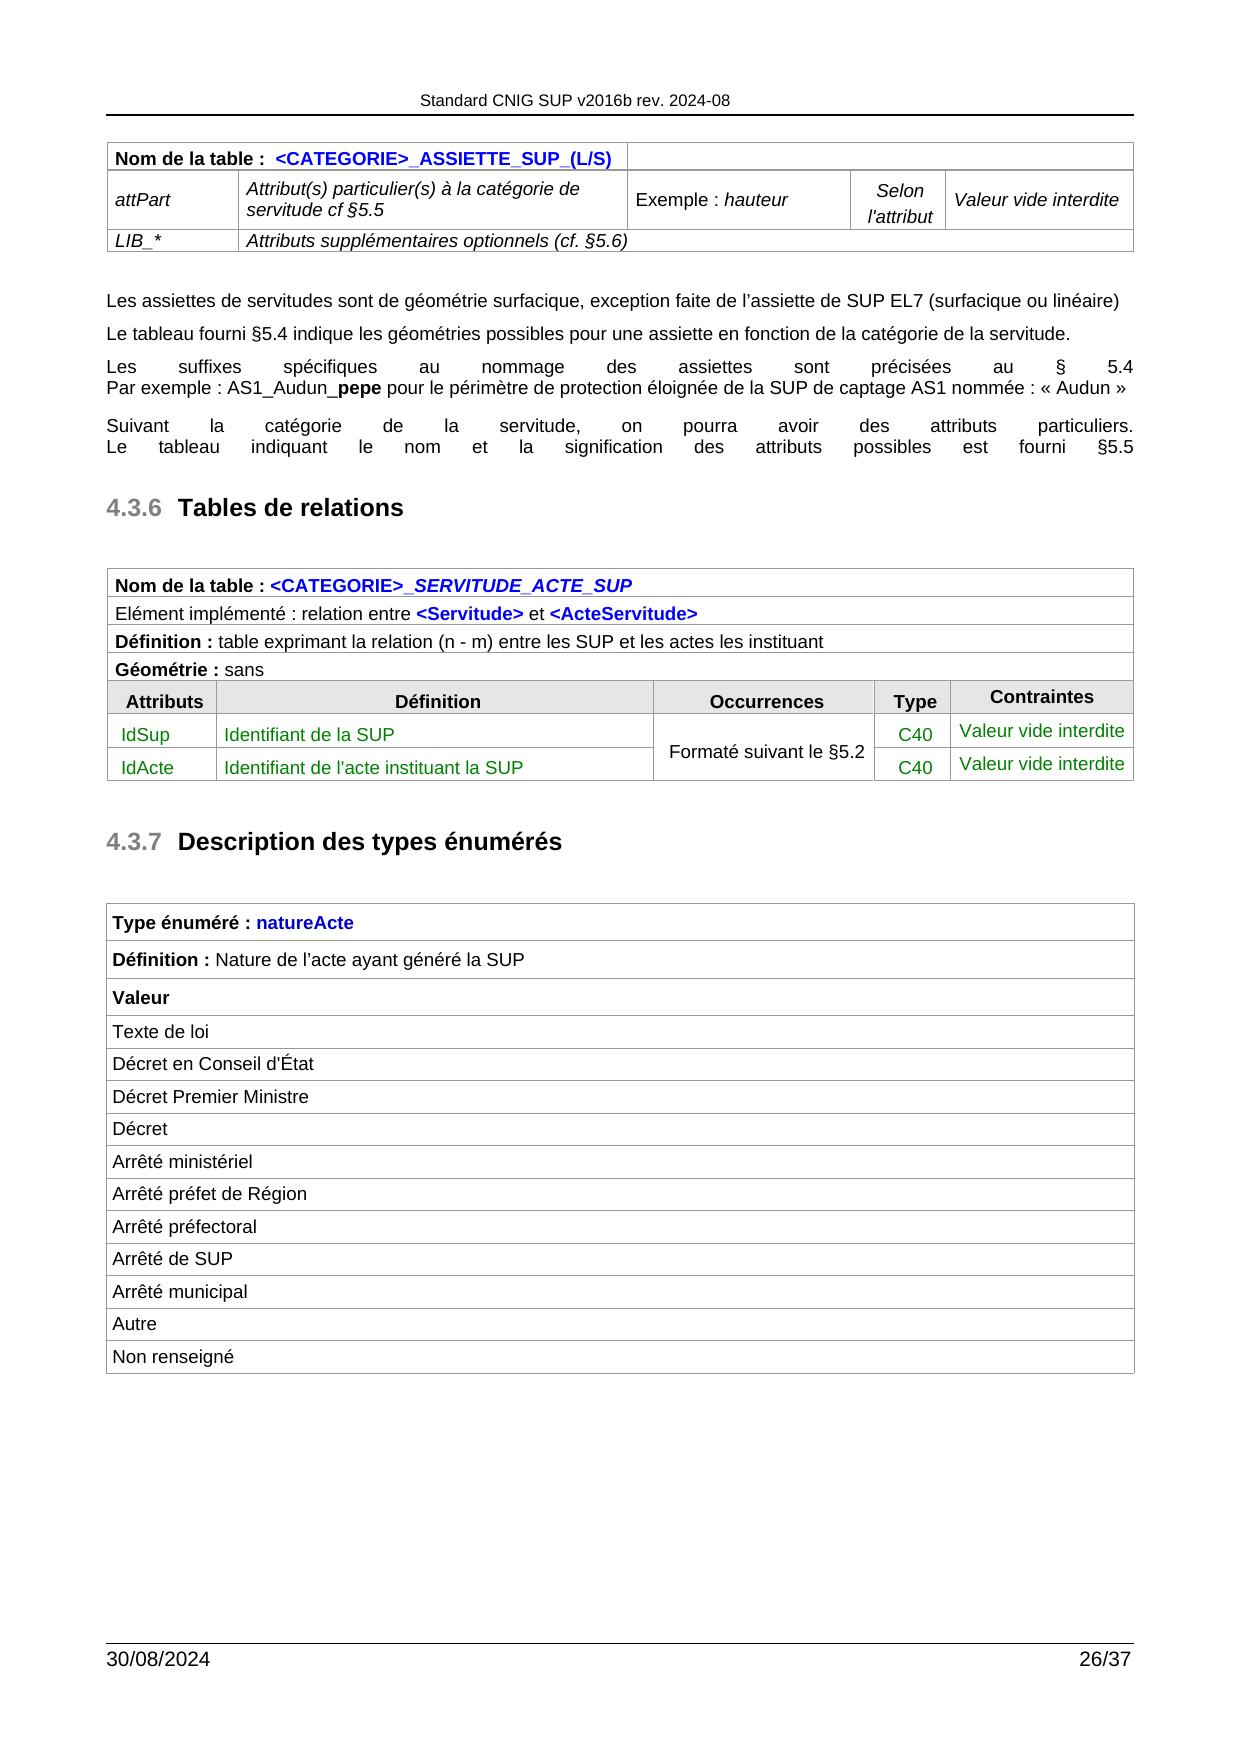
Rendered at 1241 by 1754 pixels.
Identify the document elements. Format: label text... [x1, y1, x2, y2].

table_cell Géométrie : sans [108, 653, 1133, 680]
table_cell C40 [875, 748, 950, 780]
table_cell Définition : Nature de l’acte ayant généré la SUP [107, 941, 1134, 978]
table_cell C40 [875, 714, 950, 747]
text Suivant la catégorie de la servitude, on pourra avoir des attributs particuliers. Le tableau indiquant le nom et la signification des attributs possibles est fourni §5.5 [106, 416, 1134, 479]
table_cell Identifiant de la SUP [217, 714, 653, 747]
text Les assiettes de servitudes sont de géométrie surfacique, exception faite de l’assiette de SUP EL7 (surfacique ou linéaire) [106, 291, 1134, 312]
table_cell Exemple : hauteur [628, 171, 850, 229]
text Le tableau fourni §5.4 indique les géométries possibles pour une assiette en fonction de la catégorie de la servitude. [106, 323, 1134, 344]
table_cell Autre [107, 1309, 1134, 1340]
table_cell IdSup [108, 714, 216, 747]
table_cell Arrêté de SUP [107, 1244, 1134, 1275]
table_cell Elément implémenté : relation entre <Servitude> et <ActeServitude> [108, 597, 1133, 624]
table_cell Valeur vide interdite [946, 171, 1133, 229]
table_cell Attributs [108, 681, 216, 713]
table_cell Valeur vide interdite [951, 748, 1133, 780]
table_cell Occurrences [654, 681, 873, 713]
table_cell IdActe [108, 748, 216, 780]
table_cell Formaté suivant le §5.2 [654, 714, 873, 780]
table_cell Décret en Conseil d'État [107, 1049, 1134, 1080]
table_cell Décret Premier Ministre [107, 1081, 1134, 1113]
table_header Type énuméré : natureActe [107, 904, 1134, 940]
subtitle Tables de relations [106, 493, 1134, 521]
table_cell Attributs supplémentaires optionnels (cf. §5.6) [239, 230, 1133, 251]
table_header Nom de la table : <CATEGORIE>_SERVITUDE_ACTE_SUP [108, 569, 1133, 596]
table_header [628, 143, 1133, 169]
subtitle Description des types énumérés [106, 828, 1134, 856]
table_cell attPart [108, 171, 238, 229]
table_cell Arrêté préfet de Région [107, 1179, 1134, 1210]
table_cell LIB_* [108, 230, 238, 251]
table_header Nom de la table : <CATEGORIE>_ASSIETTE_SUP_(L/S) [108, 143, 627, 169]
table_cell Définition : table exprimant la relation (n - m) entre les SUP et les actes les instituant [108, 625, 1133, 652]
table_cell Selon l'attribut [851, 171, 945, 229]
text Les suffixes spécifiques au nommage des assiettes sont précisées au § 5.4 Par exemple : AS1_Audun_pepe pour le périmètre de protection éloignée de la SUP de captage AS1 nommée : « Audun » [106, 356, 1134, 398]
table_cell Attribut(s) particulier(s) à la catégorie de servitude cf §5.5 [239, 171, 627, 229]
table_cell Décret [107, 1114, 1134, 1145]
table_cell Identifiant de l'acte instituant la SUP [217, 748, 653, 780]
table_cell Type [875, 681, 950, 713]
table_cell Texte de loi [107, 1016, 1134, 1048]
table_cell Définition [217, 681, 653, 713]
table_cell Arrêté préfectoral [107, 1211, 1134, 1243]
table_cell Valeur vide interdite [951, 714, 1133, 747]
table_cell Contraintes [951, 681, 1133, 713]
table_cell Arrêté ministériel [107, 1146, 1134, 1178]
table_cell Non renseigné [107, 1341, 1134, 1373]
table_cell Valeur [107, 979, 1134, 1015]
table_cell Arrêté municipal [107, 1276, 1134, 1308]
